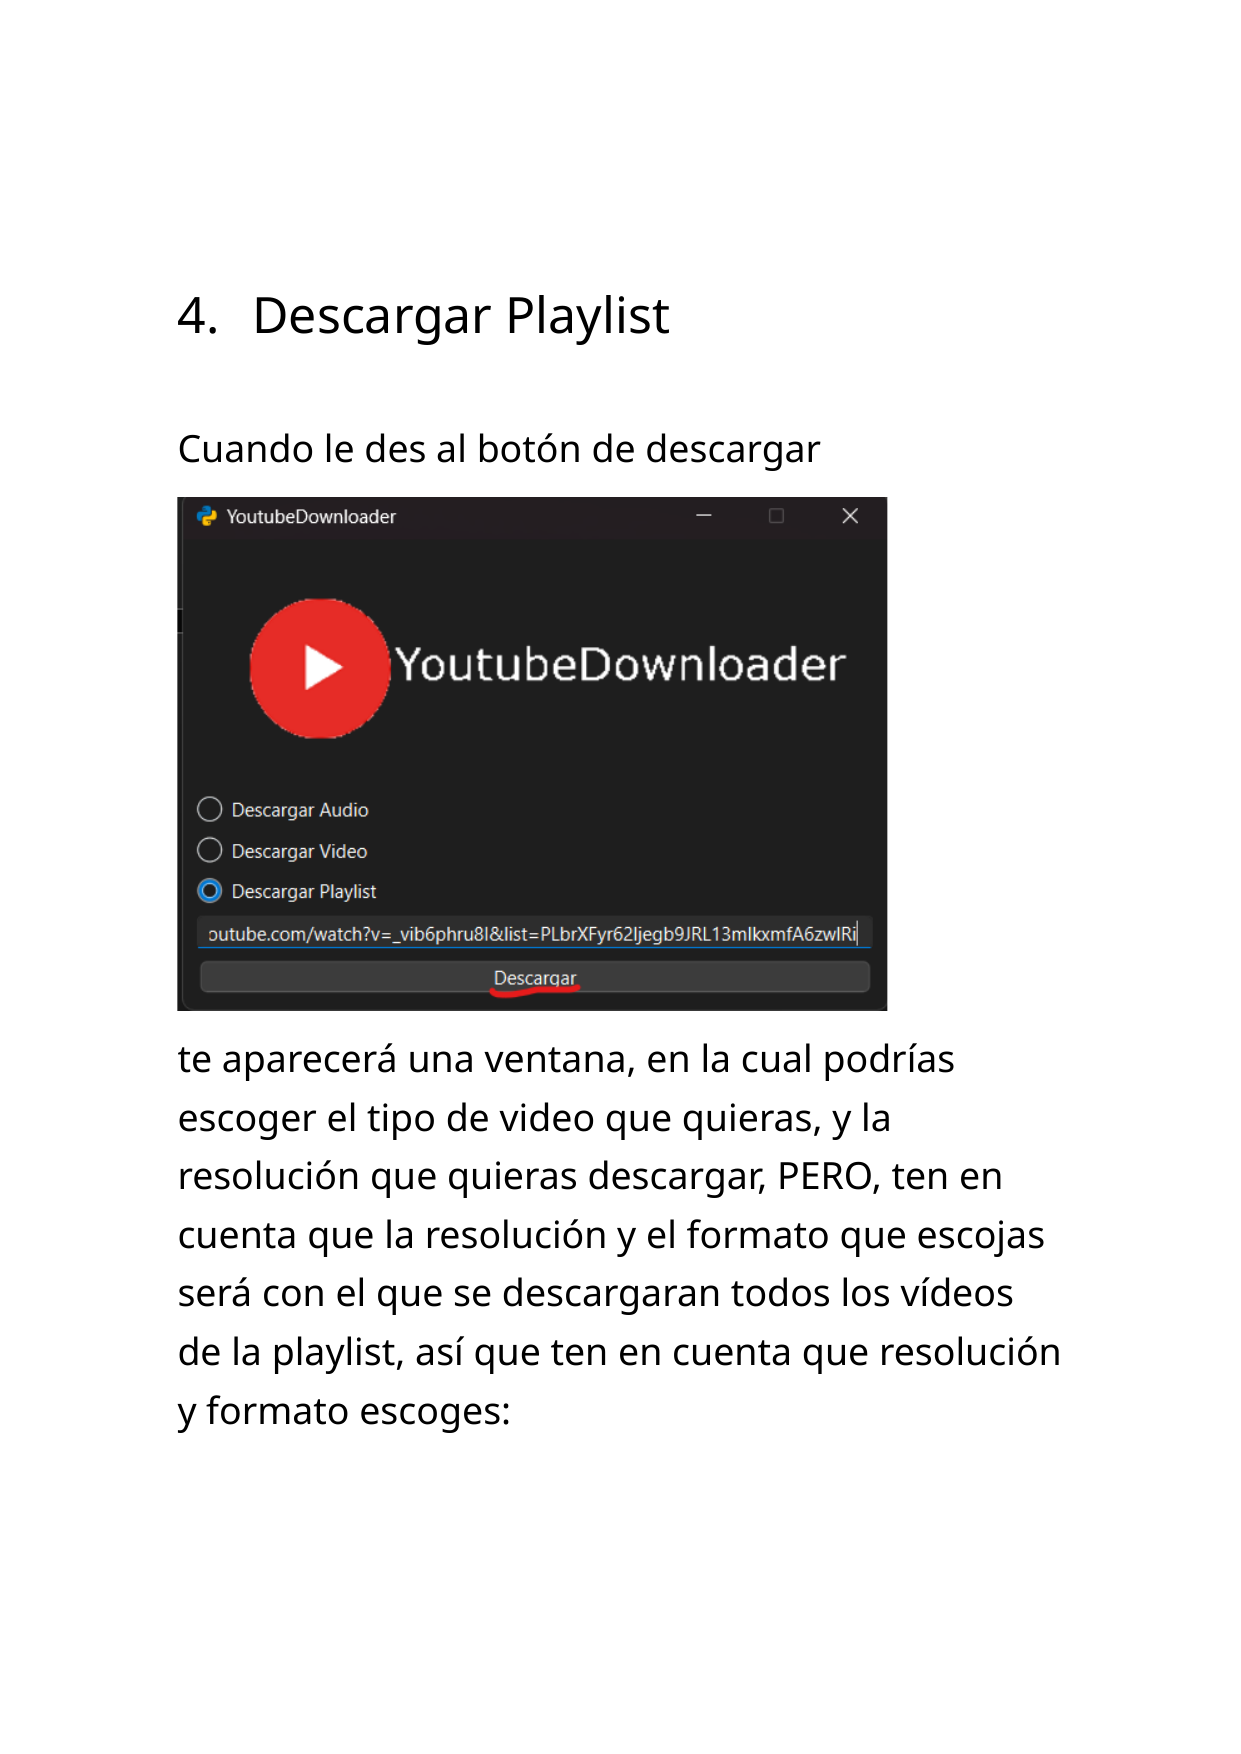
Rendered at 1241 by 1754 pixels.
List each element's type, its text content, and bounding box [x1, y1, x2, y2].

list Descargar Playlist [177, 280, 1063, 348]
text Cuando le des al botón de descargar [177, 423, 1063, 474]
text te aparecerá una ventana, en la cual podrías escoger el tipo de video que quieras, y la resolución que quieras descargar, PERO, ten en cuenta que la resolución y el formato que escojas será con el que se descargaran todos los vídeos de la playlist, así que ten en cuenta que resolución y formato escoges: [177, 1032, 1063, 1435]
